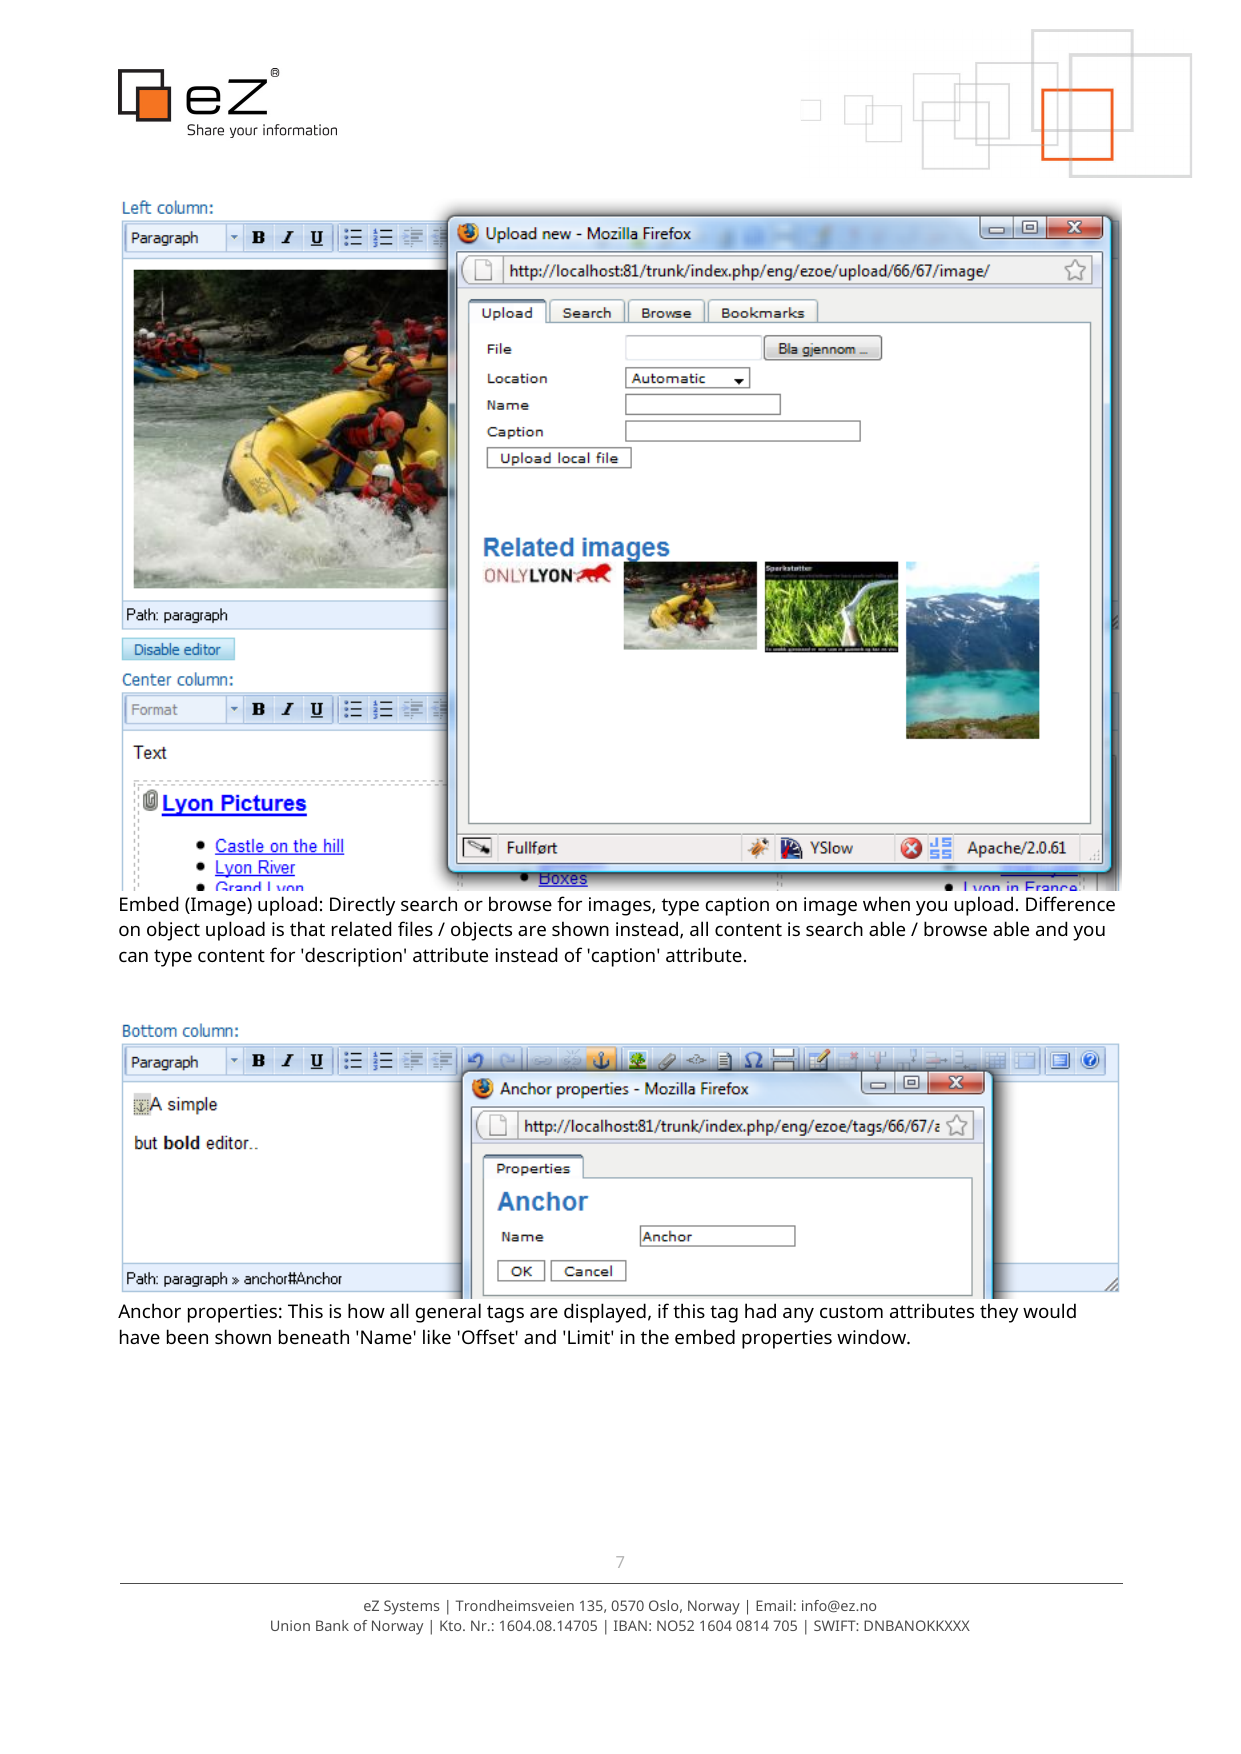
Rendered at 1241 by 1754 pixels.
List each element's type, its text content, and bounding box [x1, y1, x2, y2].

picture [118, 198, 1122, 891]
text Anchor properties: This is how all general tags are displayed, if this tag had any custom attributes they would have been shown beneath 'Name' like 'Offset' and 'Limit' in the embed properties window. [118, 1299, 1122, 1350]
picture [118, 68, 442, 187]
picture [118, 1018, 1122, 1299]
text Embed (Image) upload: Directly search or browse for images, type caption on image when you upload. Difference on object upload is that related files / objects are shown instead, all content is search able / browse able and you can type content for 'description' attribute instead of 'caption' attribute. [118, 891, 1122, 967]
picture [800, 29, 1193, 178]
